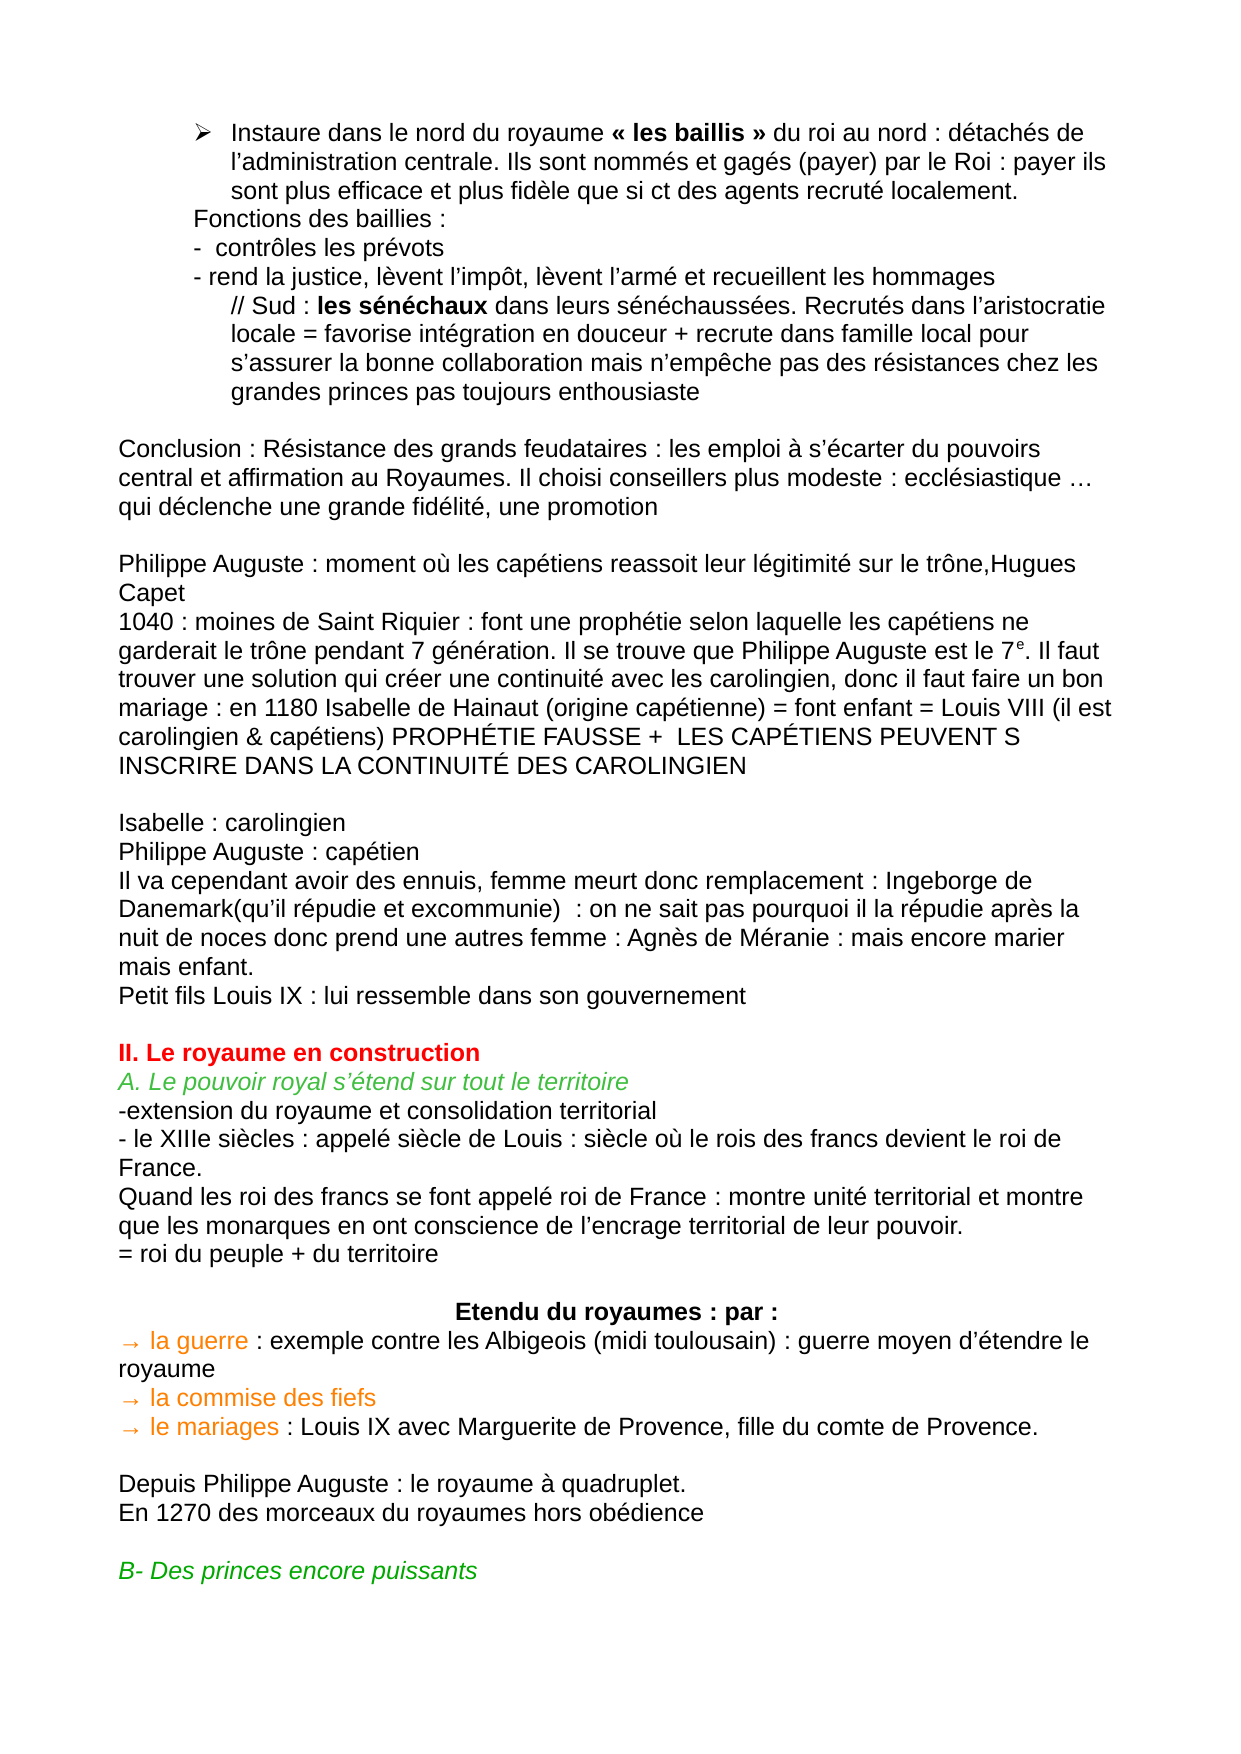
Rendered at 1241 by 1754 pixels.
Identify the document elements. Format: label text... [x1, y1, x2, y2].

text Quand les roi des francs se font appelé roi de France : montre unité territorial et montre que les monarques en ont conscience de l’encrage territorial de leur pouvoir. [118, 1182, 1122, 1239]
text - le XIIIe siècles : appelé siècle de Louis : siècle où le rois des francs devient le roi de France. [118, 1124, 1122, 1182]
list // Sud : les sénéchaux dans leurs sénéchaussées. Recrutés dans l’aristocratie locale = favorise intégration en douceur + recrute dans famille local pour s’assurer la bonne collaboration mais n’empêche pas des résistances chez les grandes princes pas toujours enthousiaste [193, 291, 1122, 406]
text = roi du peuple + du territoire [118, 1239, 1122, 1268]
text → le mariages : Louis IX avec Marguerite de Provence, fille du comte de Provence. [118, 1412, 1122, 1441]
text A. Le pouvoir royal s’étend sur tout le territoire [118, 1067, 1122, 1096]
text → la guerre : exemple contre les Albigeois (midi toulousain) : guerre moyen d’étendre le royaume [118, 1326, 1122, 1383]
text En 1270 des morceaux du royaumes hors obédience [118, 1498, 1122, 1527]
list - rend la justice, lèvent l’impôt, lèvent l’armé et recueillent les hommages [156, 262, 1122, 291]
text → la commise des fiefs [118, 1383, 1122, 1412]
text Philippe Auguste : capétien [118, 837, 1122, 866]
text Philippe Auguste : moment où les capétiens reassoit leur légitimité sur le trône,Hugues Capet [118, 549, 1122, 607]
text II. Le royaume en construction [118, 1038, 1122, 1067]
text Etendu du royaumes : par : [118, 1297, 1122, 1326]
text Isabelle : carolingien [118, 808, 1122, 837]
list - contrôles les prévots [156, 233, 1122, 262]
text Depuis Philippe Auguste : le royaume à quadruplet. [118, 1469, 1122, 1498]
text B- Des princes encore puissants [118, 1556, 1122, 1584]
text Il va cependant avoir des ennuis, femme meurt donc remplacement : Ingeborge de Danemark(qu’il répudie et excommunie) : on ne sait pas pourquoi il la répudie après la nuit de noces donc prend une autres femme : Agnès de Méranie : mais encore marier mais enfant. [118, 866, 1122, 981]
text Petit fils Louis IX : lui ressemble dans son gouvernement [118, 981, 1122, 1009]
text Conclusion : Résistance des grands feudataires : les emploi à s’écarter du pouvoirs central et affirmation au Royaumes. Il choisi conseillers plus modeste : ecclésiastique … qui déclenche une grande fidélité, une promotion [118, 434, 1122, 521]
list Fonctions des baillies : [156, 204, 1122, 233]
text -extension du royaume et consolidation territorial [118, 1096, 1122, 1124]
list Instaure dans le nord du royaume « les baillis » du roi au nord : détachés de l’administration centrale. Ils sont nommés et gagés (payer) par le Roi : payer ils sont plus efficace et plus fidèle que si ct des agents recruté localement. [193, 118, 1122, 204]
text 1040 : moines de Saint Riquier : font une prophétie selon laquelle les capétiens ne garderait le trône pendant 7 génération. Il se trouve que Philippe Auguste est le 7e. Il faut trouver une solution qui créer une continuité avec les carolingien, donc il faut faire un bon mariage : en 1180 Isabelle de Hainaut (origine capétienne) = font enfant = Louis VIII (il est carolingien & capétiens) PROPHÉTIE FAUSSE + LES CAPÉTIENS PEUVENT S INSCRIRE DANS LA CONTINUITÉ DES CAROLINGIEN [118, 607, 1122, 779]
